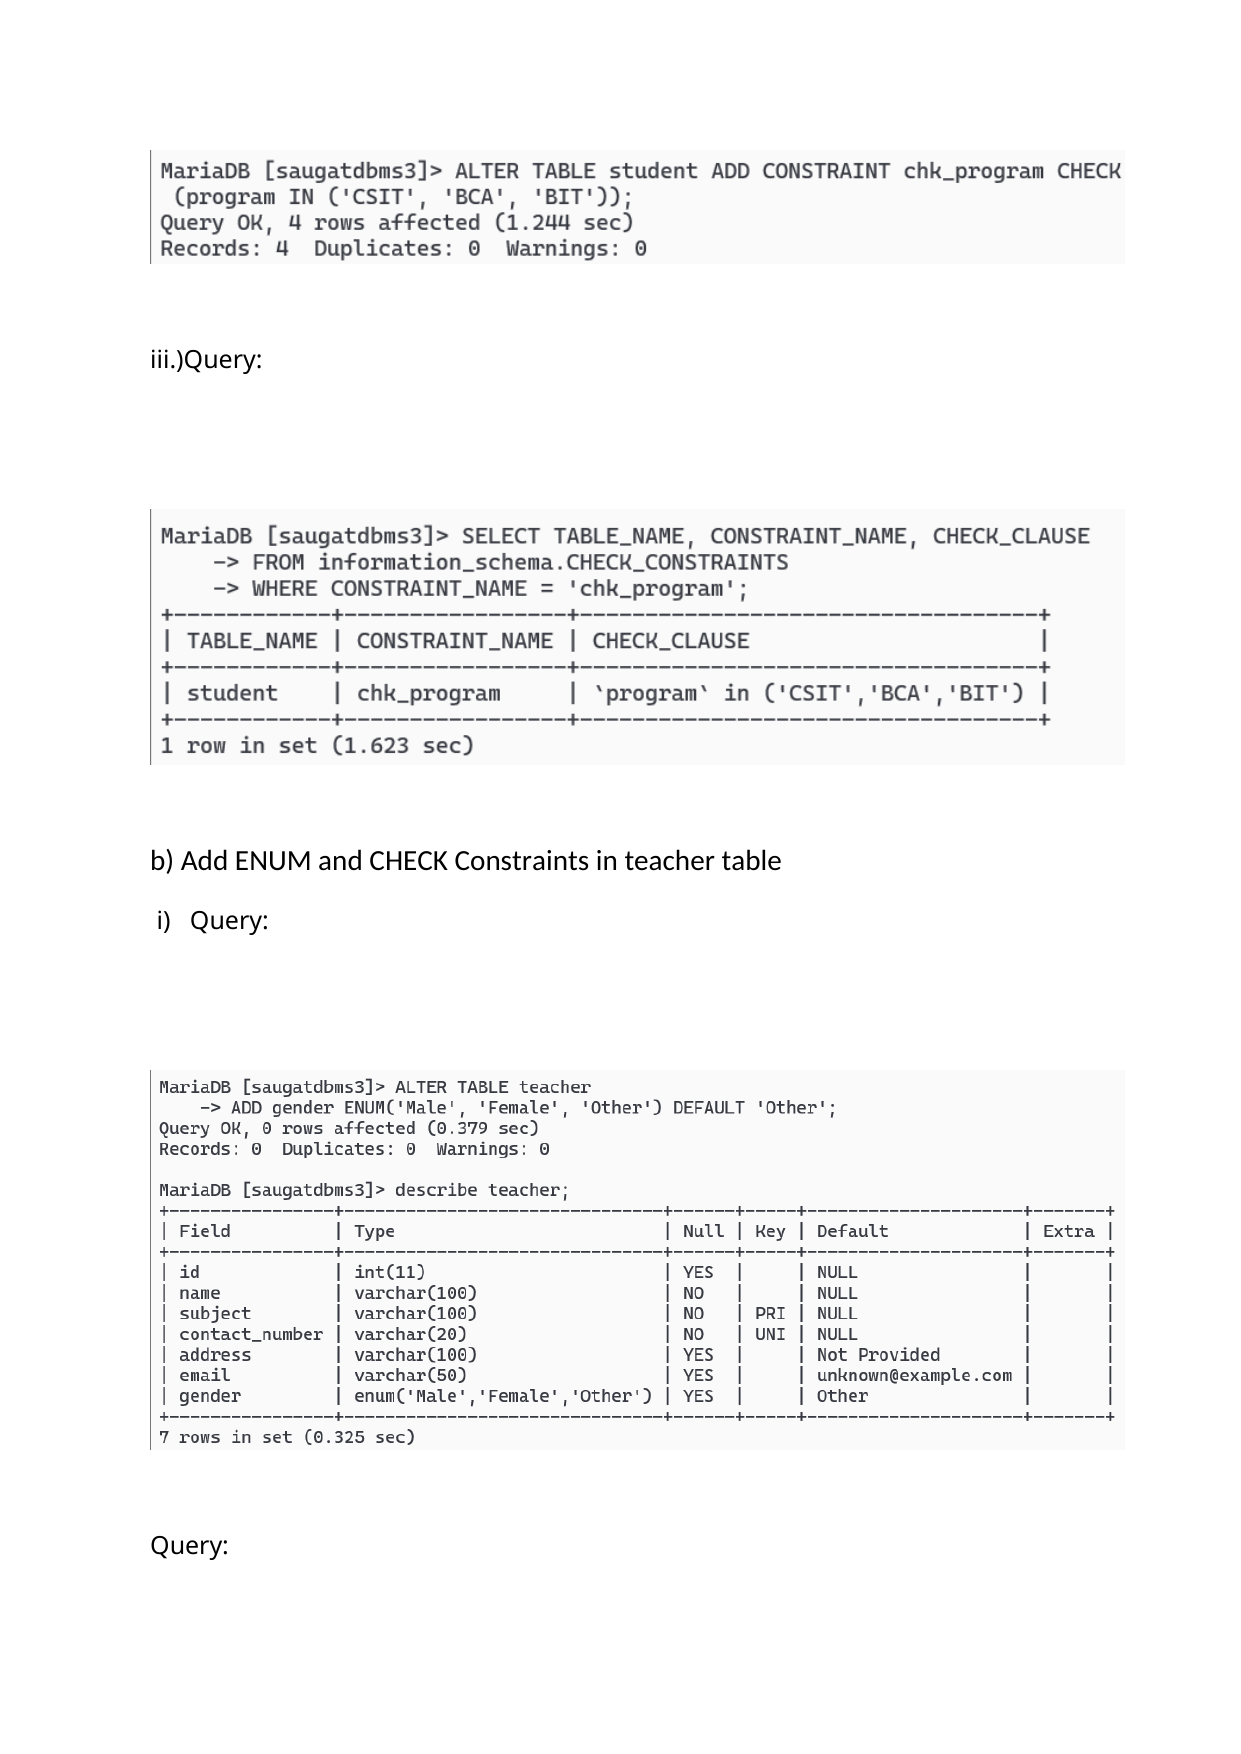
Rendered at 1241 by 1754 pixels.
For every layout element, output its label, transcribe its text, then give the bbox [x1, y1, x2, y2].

text i) Query: [150, 903, 1090, 937]
text b) Add ENUM and CHECK Constraints in teacher table [150, 842, 1090, 878]
text iii.)Query: [150, 342, 1090, 376]
text Query: [150, 1527, 1090, 1561]
